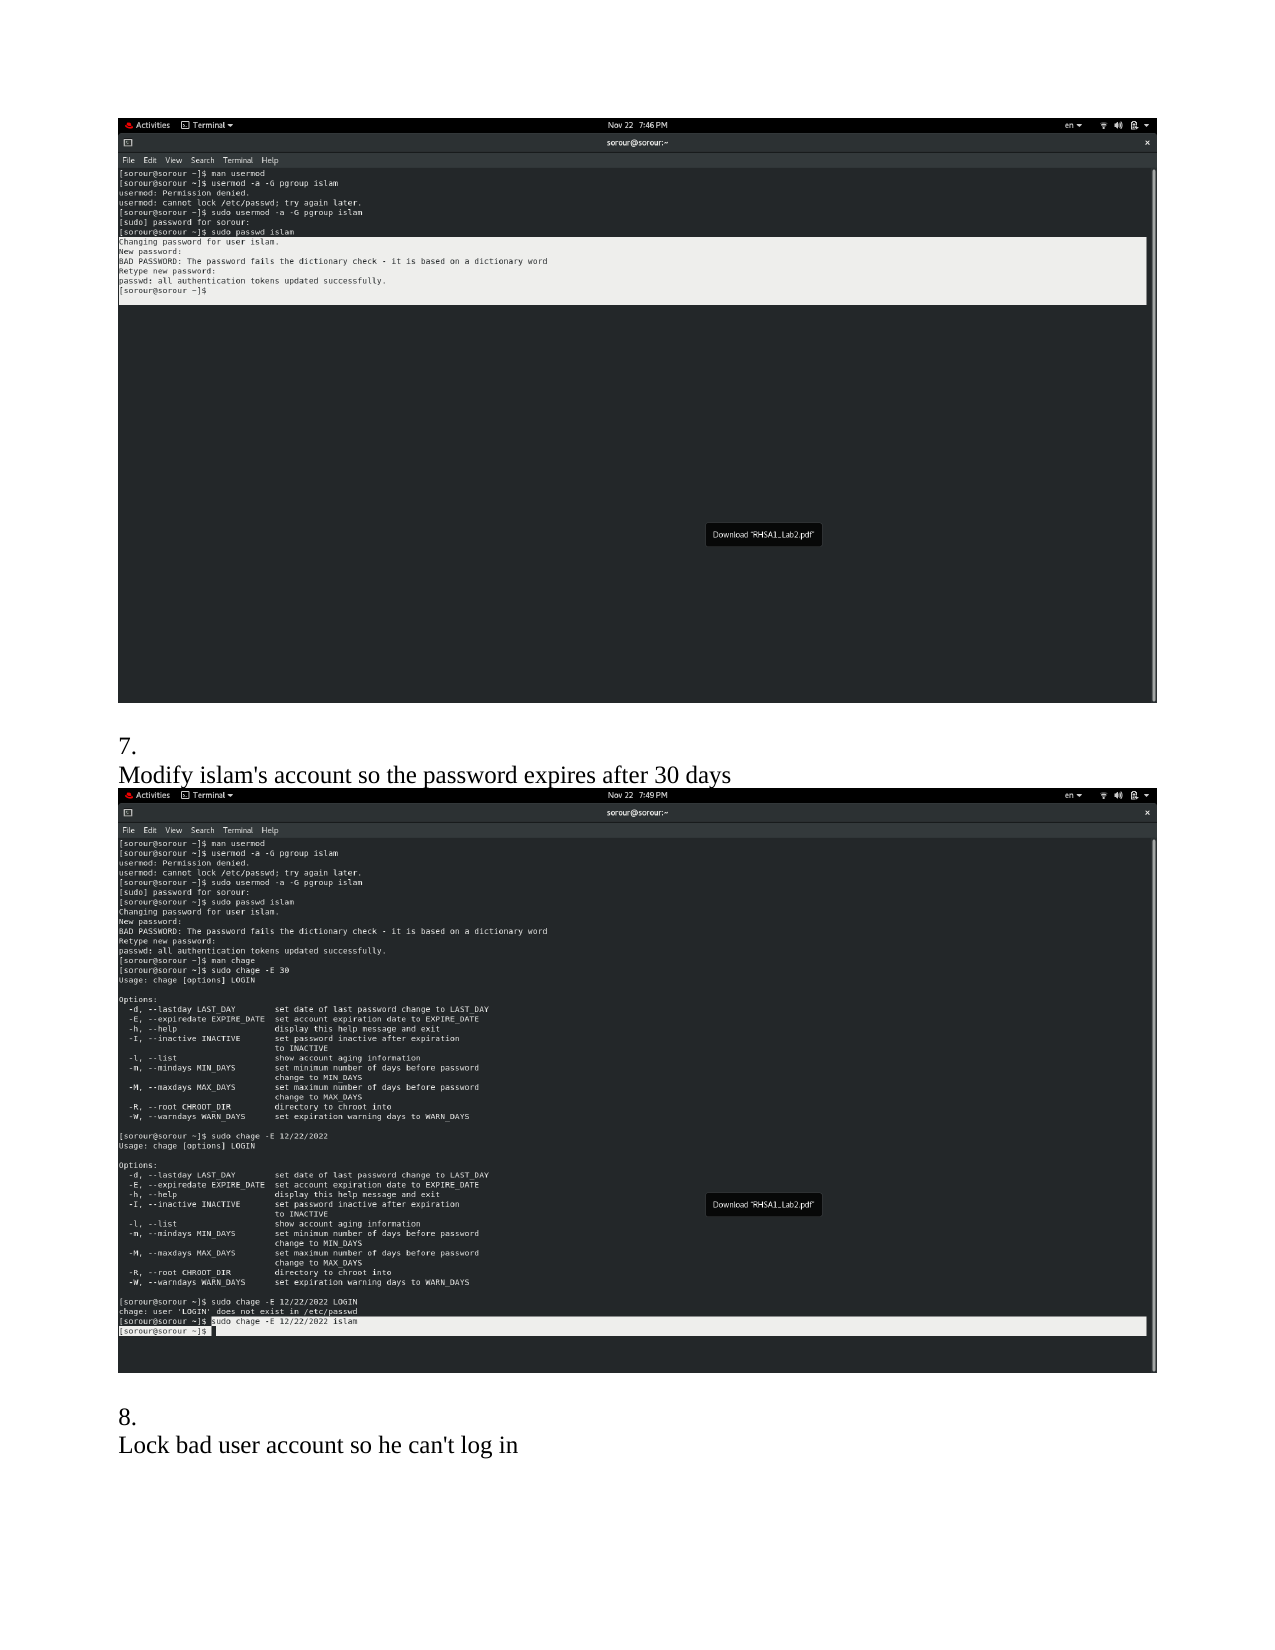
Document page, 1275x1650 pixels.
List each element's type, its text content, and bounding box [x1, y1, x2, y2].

text 7. [118, 731, 1157, 760]
text 8. [118, 1402, 1157, 1430]
text Modify islam's account so the password expires after 30 days [118, 760, 1157, 788]
picture [118, 118, 1157, 703]
picture [118, 788, 1157, 1373]
text Lock bad user account so he can't log in [118, 1430, 1157, 1459]
